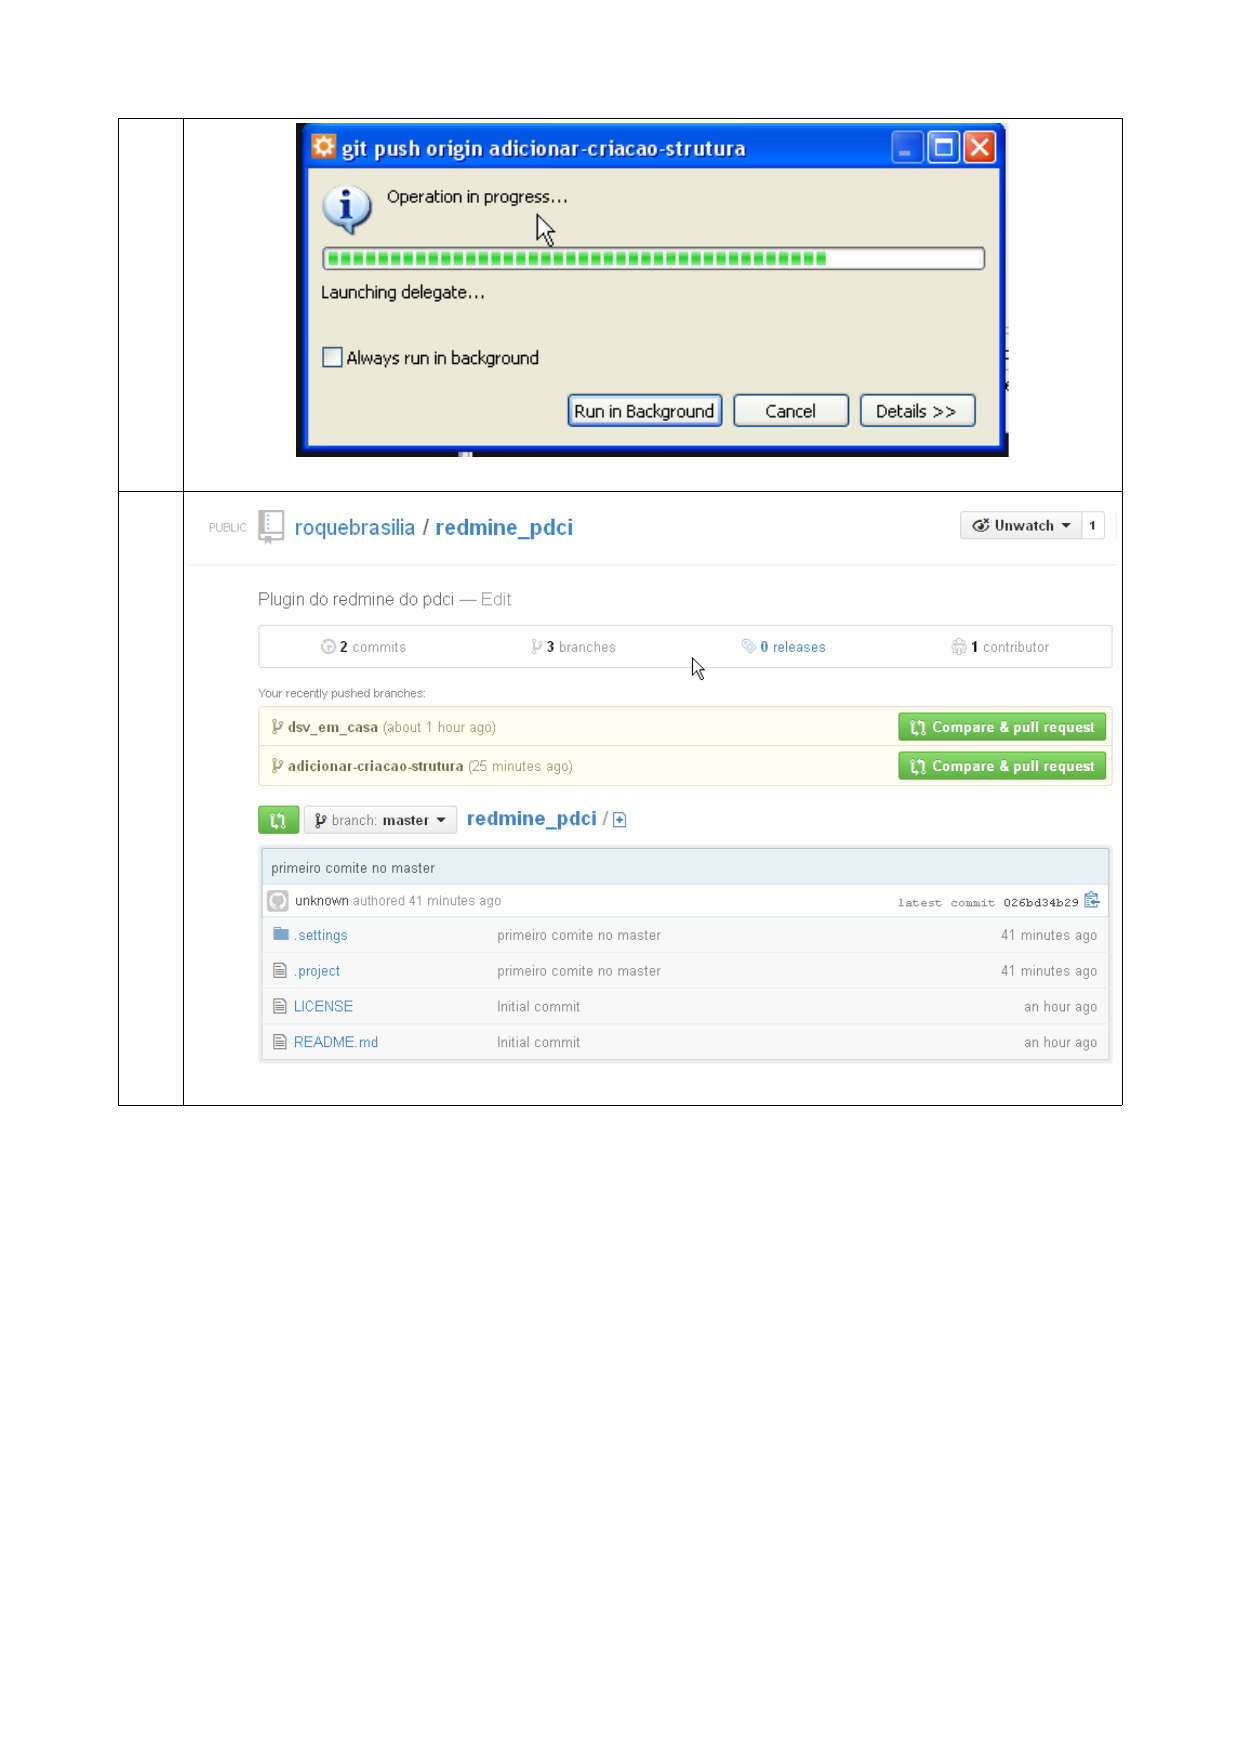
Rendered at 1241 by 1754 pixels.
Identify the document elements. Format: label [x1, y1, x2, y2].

picture [296, 123, 1009, 457]
picture [188, 497, 1117, 1071]
table_cell [119, 492, 183, 1105]
table_cell [184, 119, 1122, 491]
table_cell [184, 492, 1122, 1105]
table_cell [119, 119, 183, 491]
